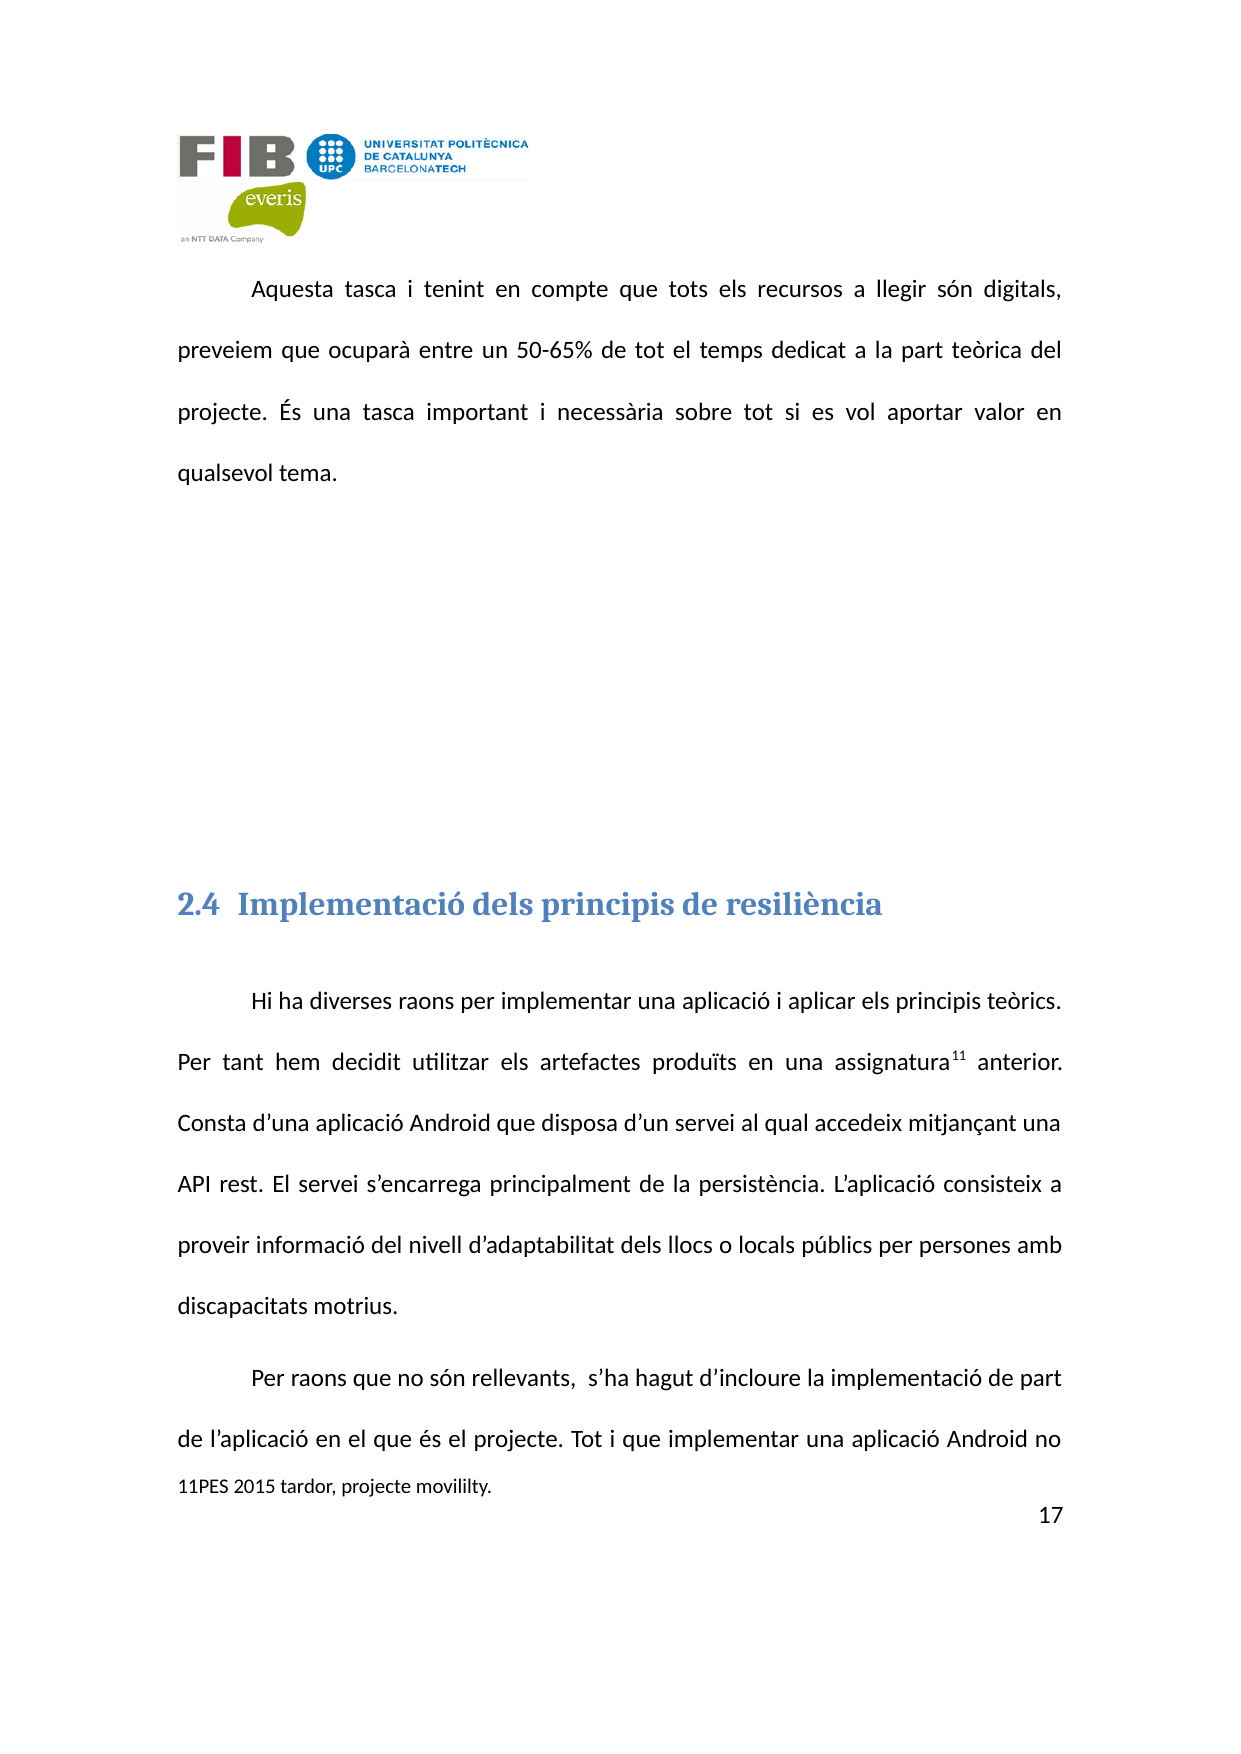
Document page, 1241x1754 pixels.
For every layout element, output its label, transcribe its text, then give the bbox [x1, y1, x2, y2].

text PES 2015 tardor, projecte movililty. [177, 1473, 1063, 1499]
subtitle Implementació dels principis de resiliència [177, 885, 1063, 924]
text Aquesta tasca i tenint en compte que tots els recursos a llegir són digitals, preveiem que ocuparà entre un 50-65% de tot el temps dedicat a la part teòrica del projecte. És una tasca important i necessària sobre tot si es vol aportar valor en qualsevol tema. [177, 273, 1063, 487]
text Hi ha diverses raons per implementar una aplicació i aplicar els principis teòrics. Per tant hem decidit utilitzar els artefactes produïts en una assignatura anterior. Consta d’una aplicació Android que disposa d’un servei al qual accedeix mitjançant una API rest. El servei s’encarrega principalment de la persistència. L’aplicació consisteix a proveir informació del nivell d’adaptabilitat dels llocs o locals públics per persones amb discapacitats motrius. [177, 985, 1063, 1321]
text Per raons que no són rellevants, s’ha hagut d’incloure la implementació de part de l’aplicació en el que és el projecte. Tot i que implementar una aplicació Android no [177, 1362, 1063, 1453]
picture [177, 134, 529, 243]
